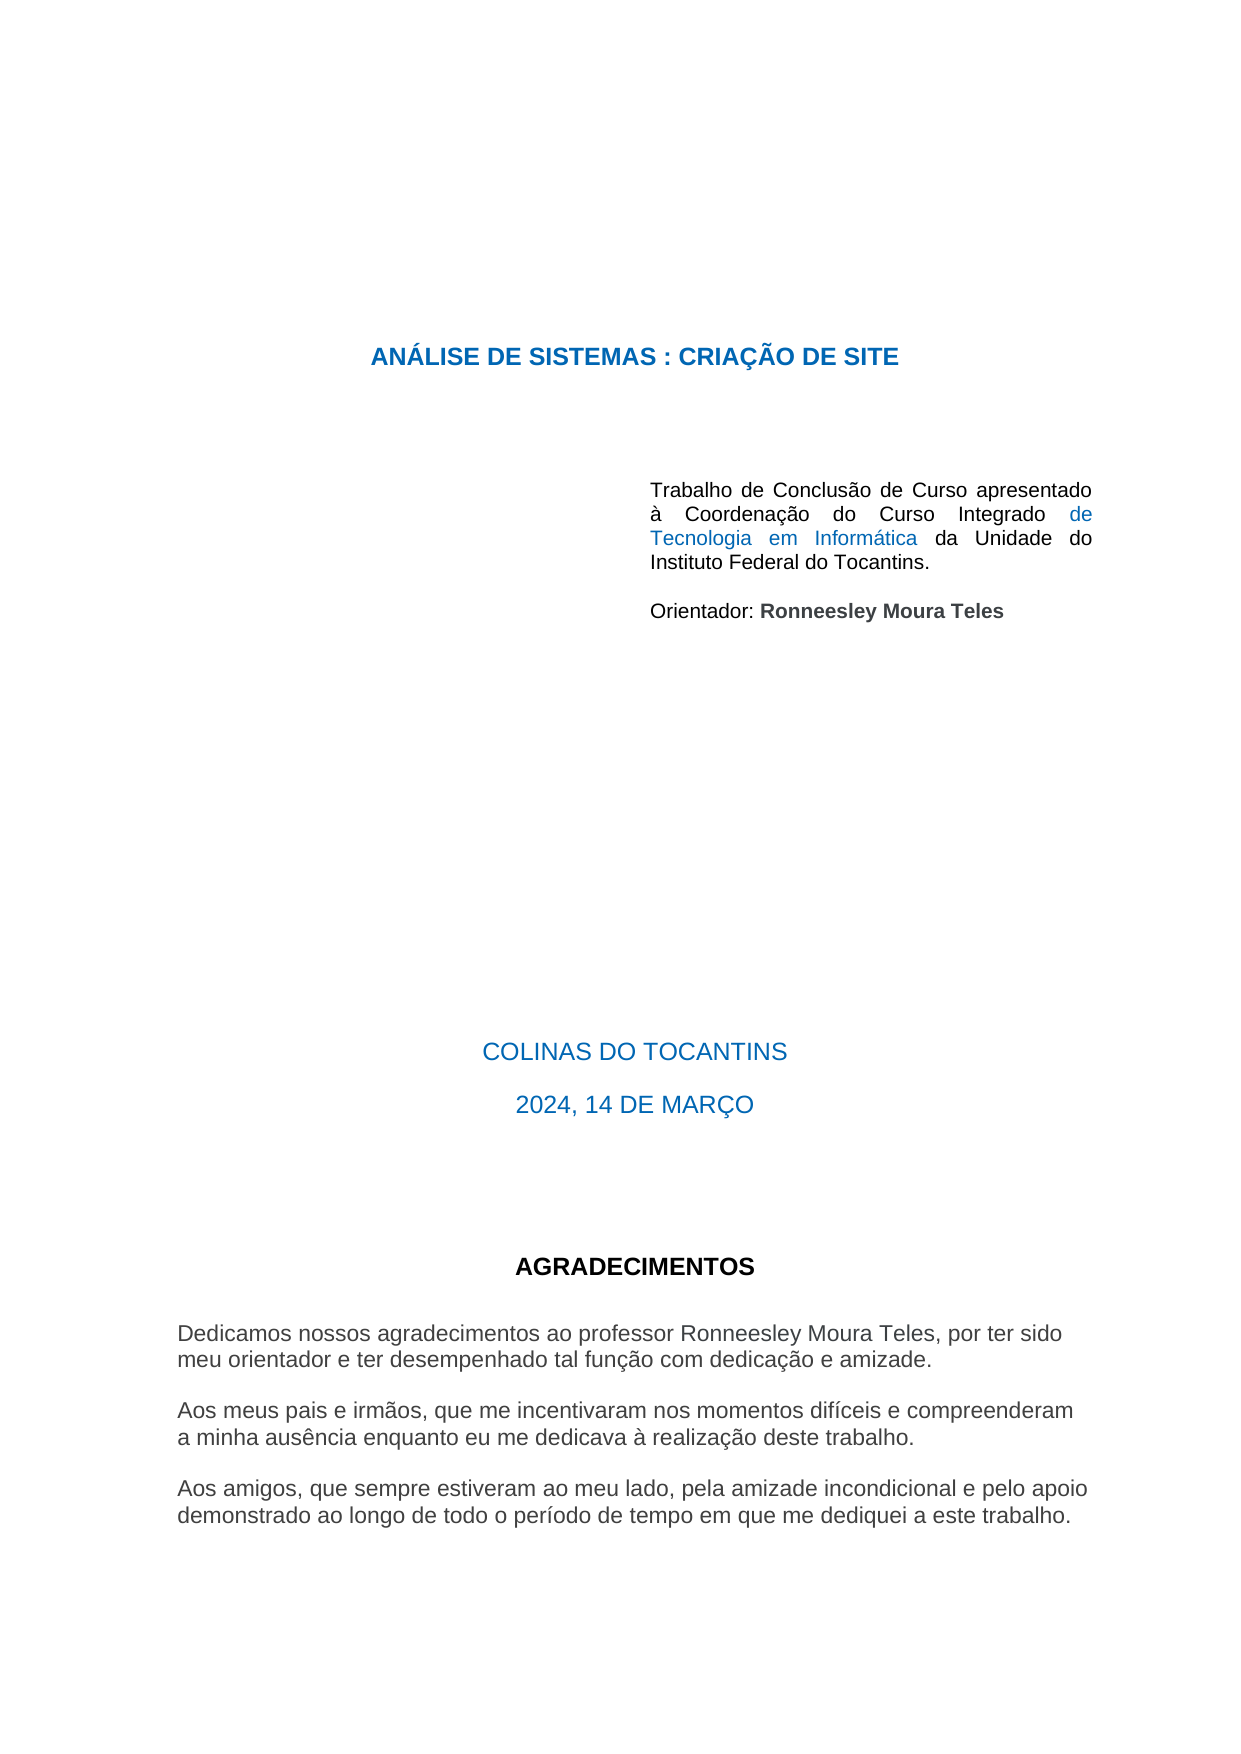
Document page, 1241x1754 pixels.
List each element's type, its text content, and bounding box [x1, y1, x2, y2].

text Trabalho de Conclusão de Curso apresentado à Coordenação do Curso Integrado de Tecnologia em Informática da Unidade do Instituto Federal do Tocantins. [650, 478, 1093, 574]
text Aos amigos, que sempre estiveram ao meu lado, pela amizade incondicional e pelo apoio demonstrado ao longo de todo o período de tempo em que me dediquei a este trabalho. [177, 1475, 1093, 1528]
text Aos meus pais e irmãos, que me incentivaram nos momentos difíceis e compreenderam a minha ausência enquanto eu me dedicava à realização deste trabalho. [177, 1397, 1093, 1450]
text AGRADECIMENTOS [177, 1252, 1093, 1280]
text 2024, 14 DE MARÇO [177, 1090, 1093, 1119]
text COLINAS DO TOCANTINS [177, 1013, 1093, 1065]
text Orientador: Ronneesley Moura Teles [650, 599, 1093, 623]
text Dedicamos nossos agradecimentos ao professor Ronneesley Moura Teles, por ter sido meu orientador e ter desempenhado tal função com dedicação e amizade. [177, 1320, 1093, 1372]
text ANÁLISE DE SISTEMAS : CRIAÇÃO DE SITE [177, 342, 1093, 371]
